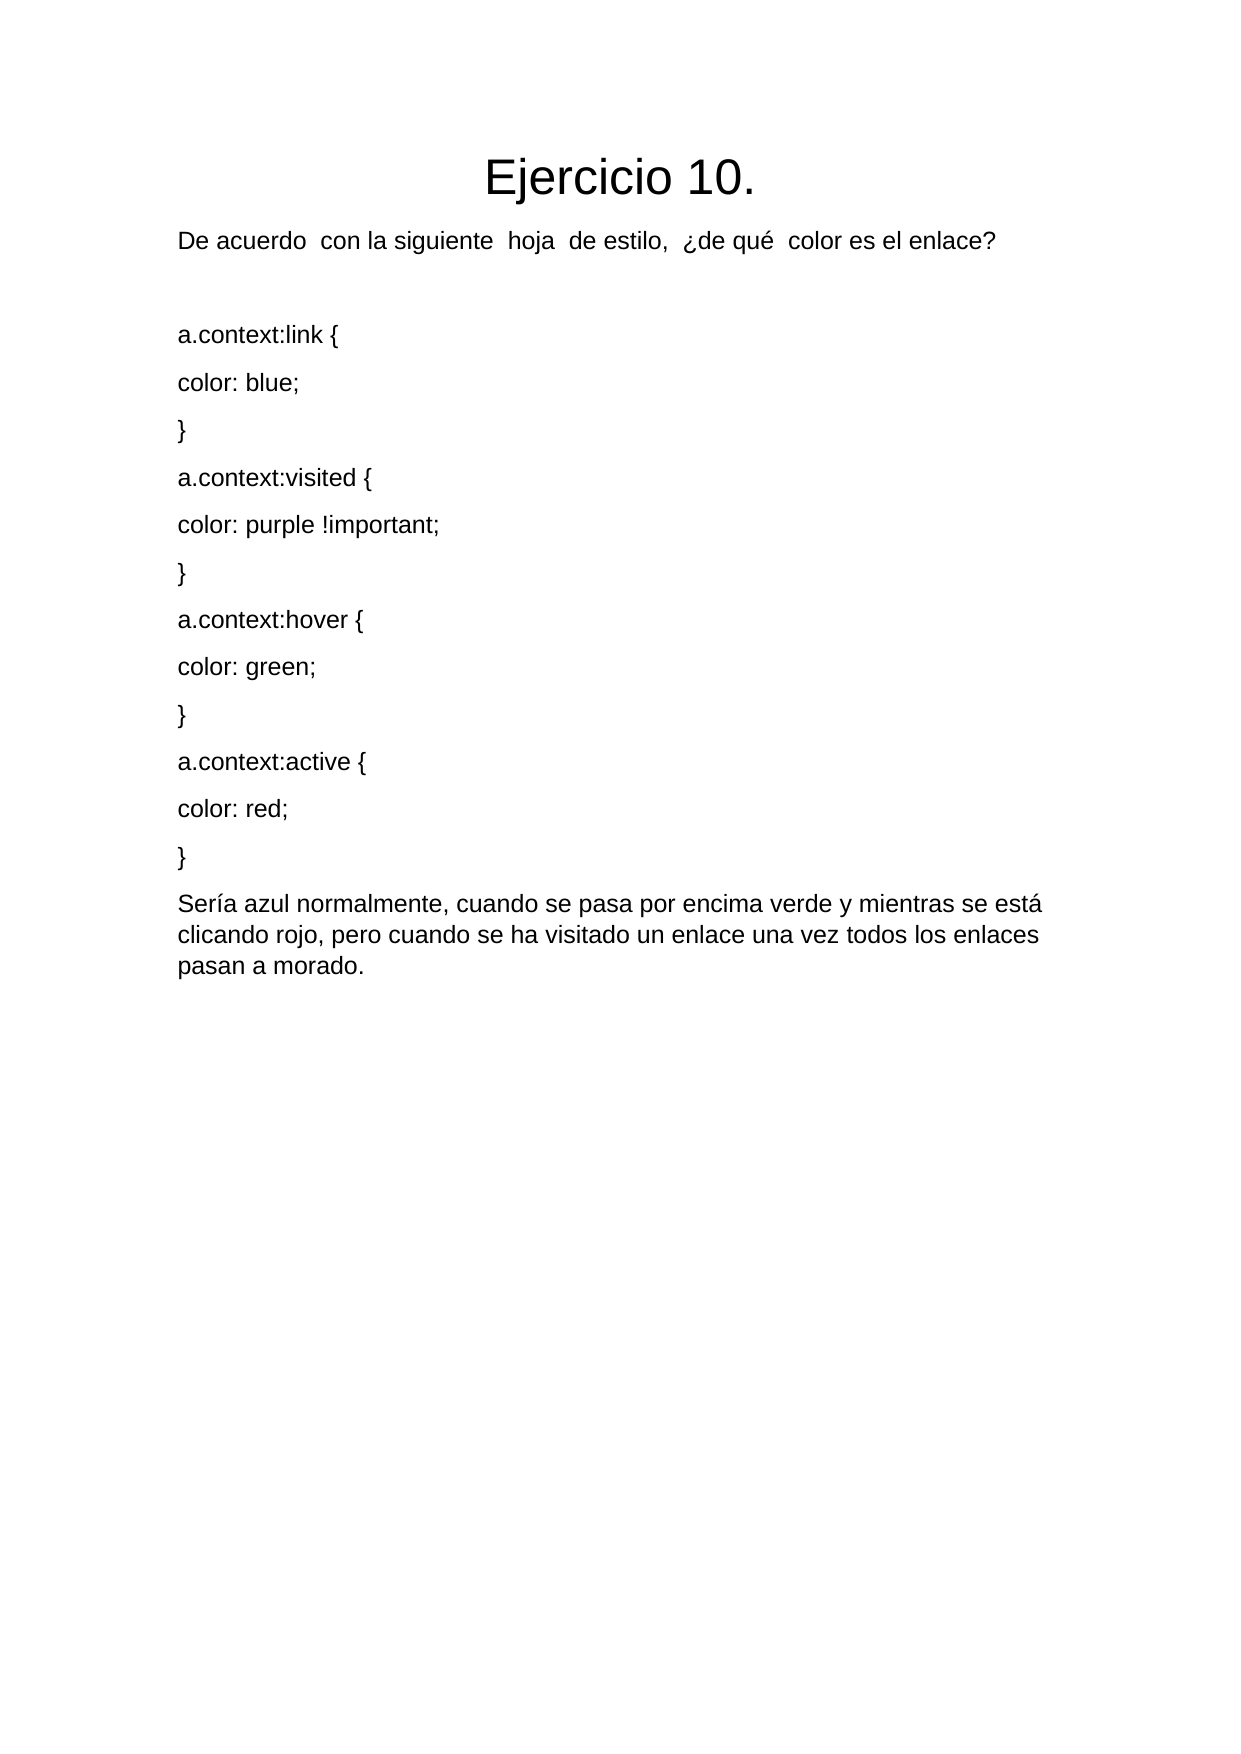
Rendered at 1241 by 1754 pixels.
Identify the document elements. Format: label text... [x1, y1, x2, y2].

text } [177, 700, 1063, 728]
text a.context:active { [177, 747, 1063, 776]
text } [177, 557, 1063, 586]
text color: red; [177, 794, 1063, 823]
text Ejercicio 10. [177, 148, 1063, 205]
text a.context:visited { [177, 463, 1063, 491]
text color: purple !important; [177, 510, 1063, 539]
text a.context:hover { [177, 605, 1063, 634]
text De acuerdo con la siguiente hoja de estilo, ¿de qué color es el enlace? [177, 226, 1063, 254]
text Sería azul normalmente, cuando se pasa por encima verde y mientras se está clicando rojo, pero cuando se ha visitado un enlace una vez todos los enlaces pasan a morado. [177, 889, 1063, 979]
text color: blue; [177, 368, 1063, 397]
text } [177, 415, 1063, 444]
text } [177, 842, 1063, 871]
text a.context:link { [177, 321, 1063, 349]
text color: green; [177, 652, 1063, 681]
